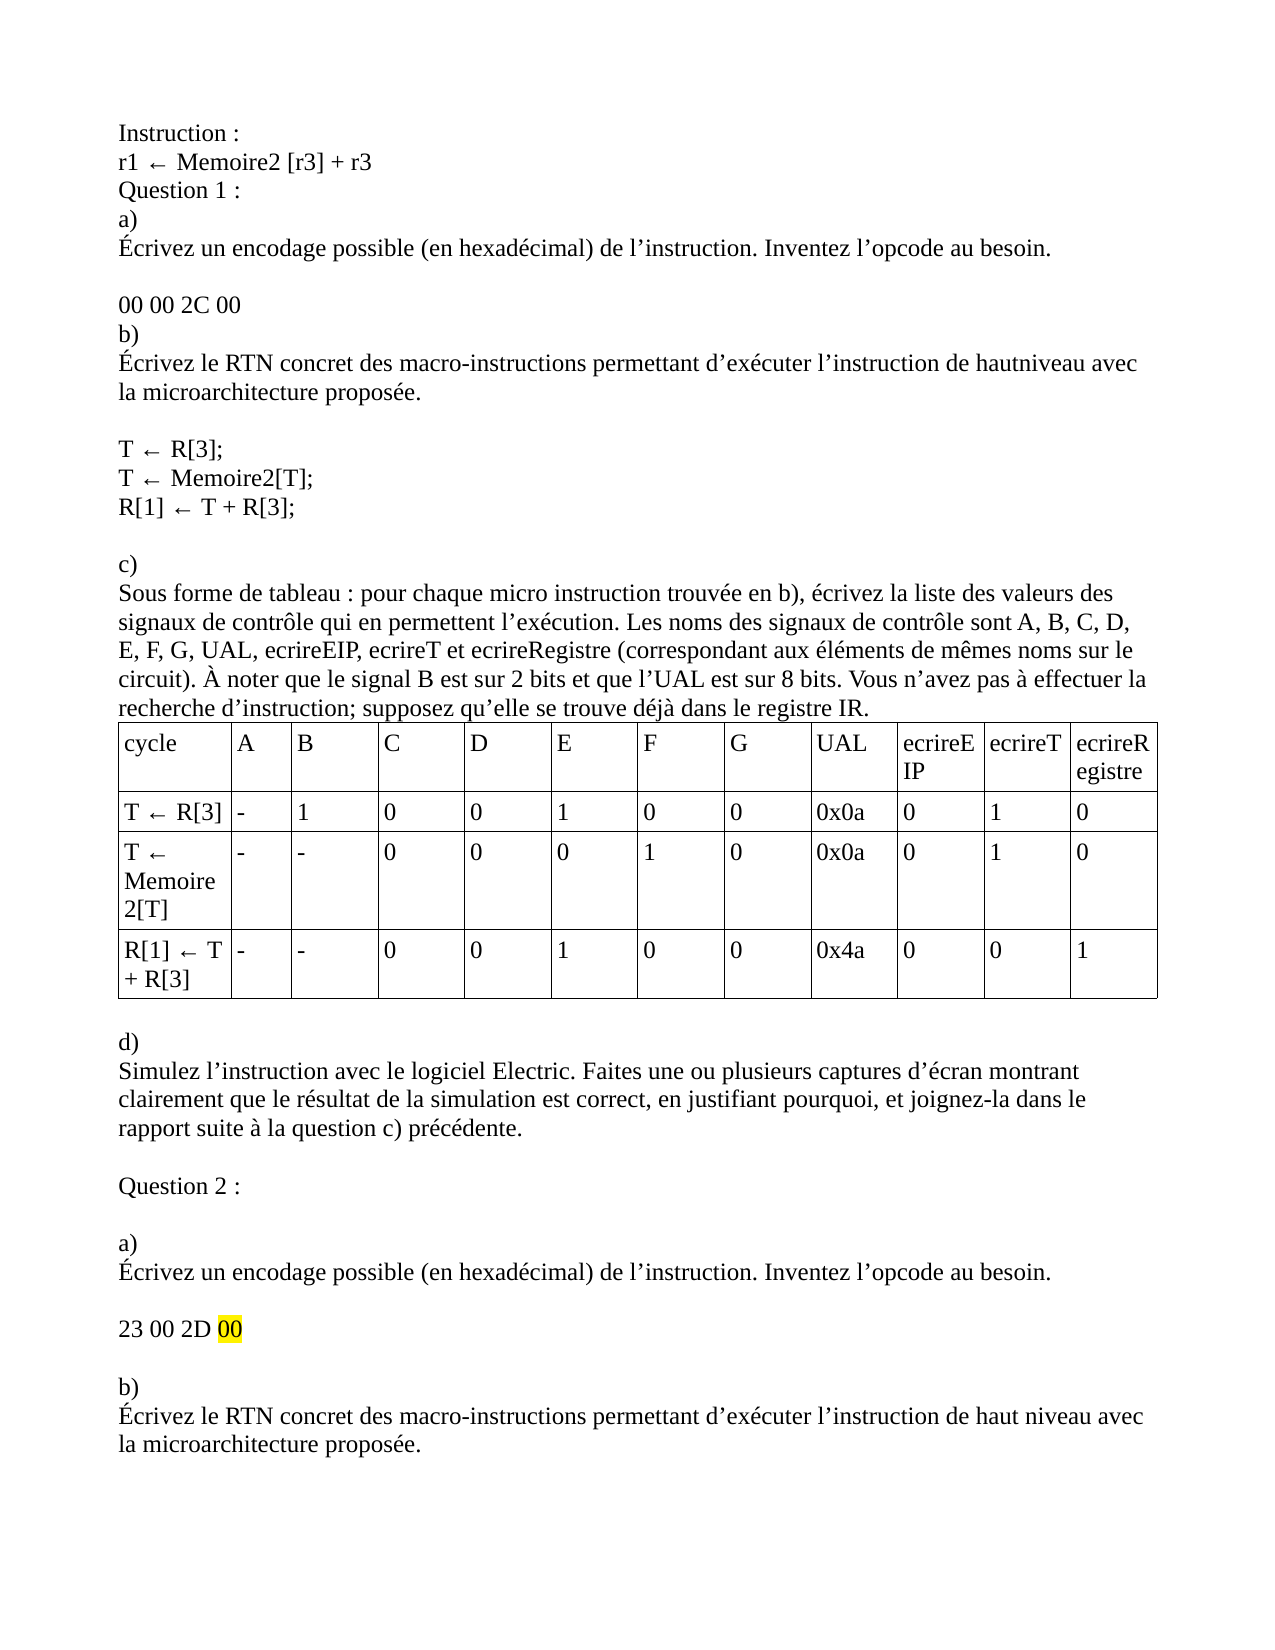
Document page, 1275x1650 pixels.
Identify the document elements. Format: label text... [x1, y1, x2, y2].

table_cell 1 [292, 792, 378, 831]
table_cell 0 [465, 930, 551, 998]
table_cell - [292, 930, 378, 998]
table_header ecrireRegistre [1071, 723, 1157, 791]
table_header A [232, 723, 291, 791]
table_cell 0 [465, 832, 551, 929]
table_cell - [292, 832, 378, 929]
table_cell T ← R[3] [119, 792, 231, 831]
table_cell 0 [725, 792, 811, 831]
table_cell 0 [552, 832, 637, 929]
table_cell T ← Memoire2[T] [119, 832, 231, 929]
text Écrivez un encodage possible (en hexadécimal) de l’instruction. Inventez l’opcode au besoin. [118, 1257, 1157, 1286]
text 00 00 2C 00 [118, 291, 1157, 319]
text 23 00 2D 00 [118, 1314, 1157, 1343]
table_cell 0 [725, 832, 811, 929]
text Simulez l’instruction avec le logiciel Electric. Faites une ou plusieurs captures d’écran montrant clairement que le résultat de la simulation est correct, en justifiant pourquoi, et joignez-la dans le rapport suite à la question c) précédente. [118, 1056, 1157, 1142]
table_cell 0 [898, 832, 984, 929]
table_cell - [232, 832, 291, 929]
text c) [118, 549, 1157, 578]
text a) [118, 204, 1157, 233]
text T ← R[3]; [118, 434, 1157, 463]
table_cell 0 [725, 930, 811, 998]
text Sous forme de tableau : pour chaque micro instruction trouvée en b), écrivez la liste des valeurs des signaux de contrôle qui en permettent l’exécution. Les noms des signaux de contrôle sont A, B, C, D, E, F, G, UAL, ecrireEIP, ecrireT et ecrireRegistre (correspondant aux éléments de mêmes noms sur le circuit). À noter que le signal B est sur 2 bits et que l’UAL est sur 8 bits. Vous n’avez pas à effectuer la recherche d’instruction; supposez qu’elle se trouve déjà dans le registre IR. [118, 578, 1157, 722]
table_cell 1 [985, 832, 1070, 929]
text T ← Memoire2[T]; [118, 463, 1157, 492]
text R[1] ← T + R[3]; [118, 492, 1157, 521]
table_cell 0x0a [812, 792, 897, 831]
table_cell 1 [985, 792, 1070, 831]
table_header F [638, 723, 724, 791]
text Instruction : [118, 118, 1157, 147]
table_header ecrireT [985, 723, 1070, 791]
table_cell 0 [638, 792, 724, 831]
table_cell 0 [638, 930, 724, 998]
text Écrivez le RTN concret des macro-instructions permettant d’exécuter l’instruction de haut niveau avec la microarchitecture proposée. [118, 1401, 1157, 1458]
text r1 ← Memoire2 [r3] + r3 [118, 147, 1157, 176]
table_cell 0 [1071, 832, 1157, 929]
table_cell 0x4a [812, 930, 897, 998]
table_cell 0x0a [812, 832, 897, 929]
table_header B [292, 723, 378, 791]
table_cell - [232, 792, 291, 831]
text b) [118, 319, 1157, 348]
table_cell 0 [379, 832, 464, 929]
table_cell 1 [1071, 930, 1157, 998]
table_cell 0 [465, 792, 551, 831]
table_header cycle [119, 723, 231, 791]
table_header ecrireEIP [898, 723, 984, 791]
table_header D [465, 723, 551, 791]
text b) [118, 1372, 1157, 1401]
table_cell 0 [1071, 792, 1157, 831]
text a) [118, 1228, 1157, 1257]
text Question 2 : [118, 1171, 1157, 1199]
text Écrivez un encodage possible (en hexadécimal) de l’instruction. Inventez l’opcode au besoin. [118, 233, 1157, 262]
text d) [118, 1027, 1157, 1056]
table_cell 0 [379, 930, 464, 998]
table_header UAL [812, 723, 897, 791]
table_cell 0 [898, 930, 984, 998]
table_header G [725, 723, 811, 791]
table_cell 1 [638, 832, 724, 929]
table_cell 0 [985, 930, 1070, 998]
table_cell 0 [898, 792, 984, 831]
text Question 1 : [118, 176, 1157, 204]
table_cell 1 [552, 930, 637, 998]
text Écrivez le RTN concret des macro-instructions permettant d’exécuter l’instruction de hautniveau avec la microarchitecture proposée. [118, 348, 1157, 406]
table_cell R[1] ← T + R[3] [119, 930, 231, 998]
table_cell 1 [552, 792, 637, 831]
table_header E [552, 723, 637, 791]
table_cell 0 [379, 792, 464, 831]
table_header C [379, 723, 464, 791]
table_cell - [232, 930, 291, 998]
